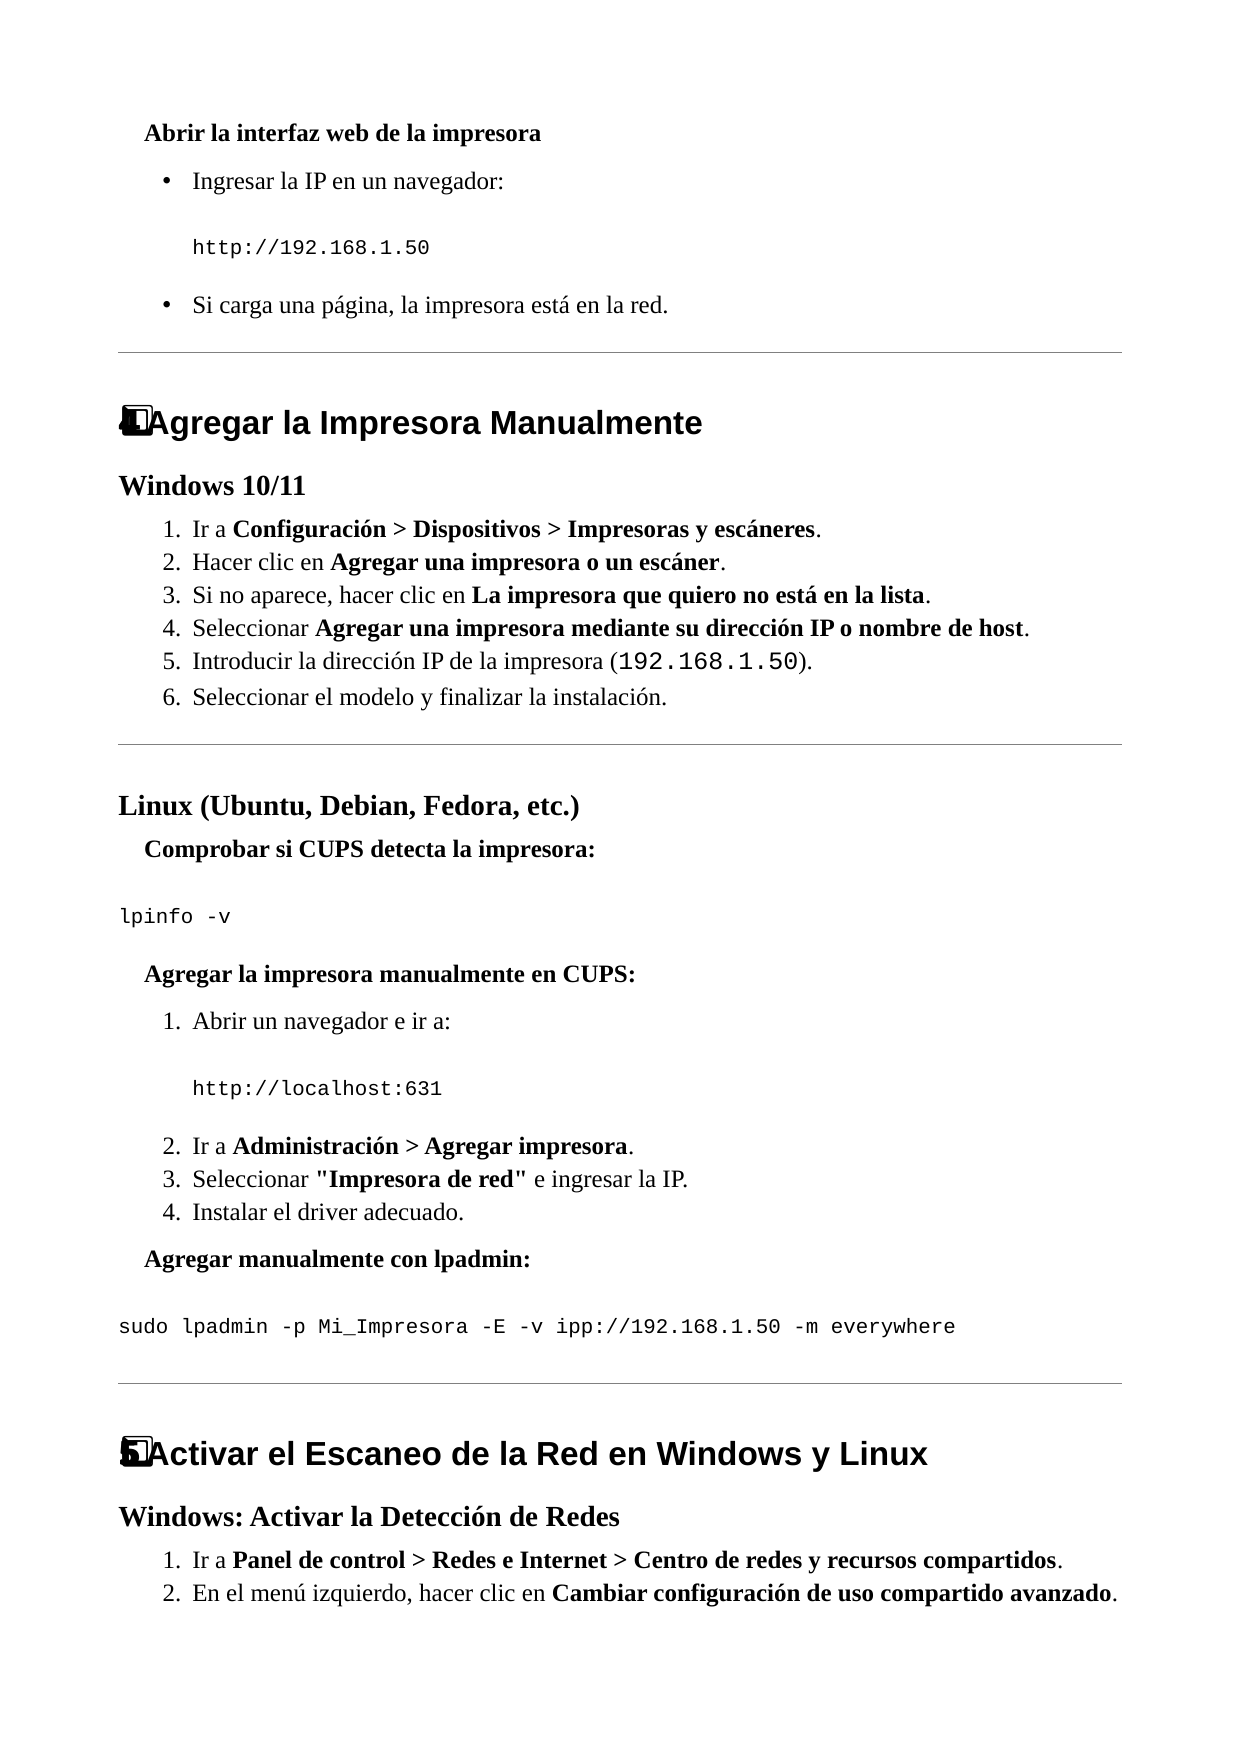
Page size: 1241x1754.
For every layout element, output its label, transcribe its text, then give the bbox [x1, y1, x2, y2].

list Seleccionar el modelo y finalizar la instalación. [162, 682, 1122, 711]
list En el menú izquierdo, hacer clic en Cambiar configuración de uso compartido avanzado. [162, 1578, 1122, 1607]
text 🔲 Comprobar si CUPS detecta la impresora: [118, 834, 1122, 863]
list http://192.168.1.50 [162, 237, 1122, 261]
list Seleccionar "Impresora de red" e ingresar la IP. [162, 1164, 1122, 1192]
text 🔲 Agregar la impresora manualmente en CUPS: [118, 959, 1122, 987]
text sudo lpadmin -p Mi_Impresora -E -v ipp://192.168.1.50 -m everywhere [118, 1316, 1122, 1339]
list Seleccionar Agregar una impresora mediante su dirección IP o nombre de host. [162, 613, 1122, 642]
list Introducir la dirección IP de la impresora (192.168.1.50). [162, 646, 1122, 677]
text 🔲 Agregar manualmente con lpadmin: [118, 1244, 1122, 1273]
list Ir a Panel de control > Redes e Internet > Centro de redes y recursos compartidos. [162, 1545, 1122, 1574]
list Instalar el driver adecuado. [162, 1197, 1122, 1226]
subtitle 4️⃣ Agregar la Impresora Manualmente [118, 403, 1122, 441]
text 🔲 Abrir la interfaz web de la impresora [118, 118, 1122, 147]
subtitle Linux (Ubuntu, Debian, Fedora, etc.) [118, 788, 1122, 822]
list Ir a Administración > Agregar impresora. [162, 1131, 1122, 1159]
list http://localhost:631 [162, 1078, 1122, 1101]
list Hacer clic en Agregar una impresora o un escáner. [162, 547, 1122, 576]
subtitle Windows: Activar la Detección de Redes [118, 1499, 1122, 1533]
list Si no aparece, hacer clic en La impresora que quiero no está en la lista. [162, 580, 1122, 609]
list Si carga una página, la impresora está en la red. [162, 290, 1122, 319]
list Abrir un navegador e ir a: [162, 1006, 1122, 1035]
list Ingresar la IP en un navegador: [162, 166, 1122, 194]
subtitle 5️⃣ Activar el Escaneo de la Red en Windows y Linux [118, 1434, 1122, 1472]
text lpinfo -v [118, 906, 1122, 929]
subtitle Windows 10/11 [118, 468, 1122, 502]
list Ir a Configuración > Dispositivos > Impresoras y escáneres. [162, 514, 1122, 543]
